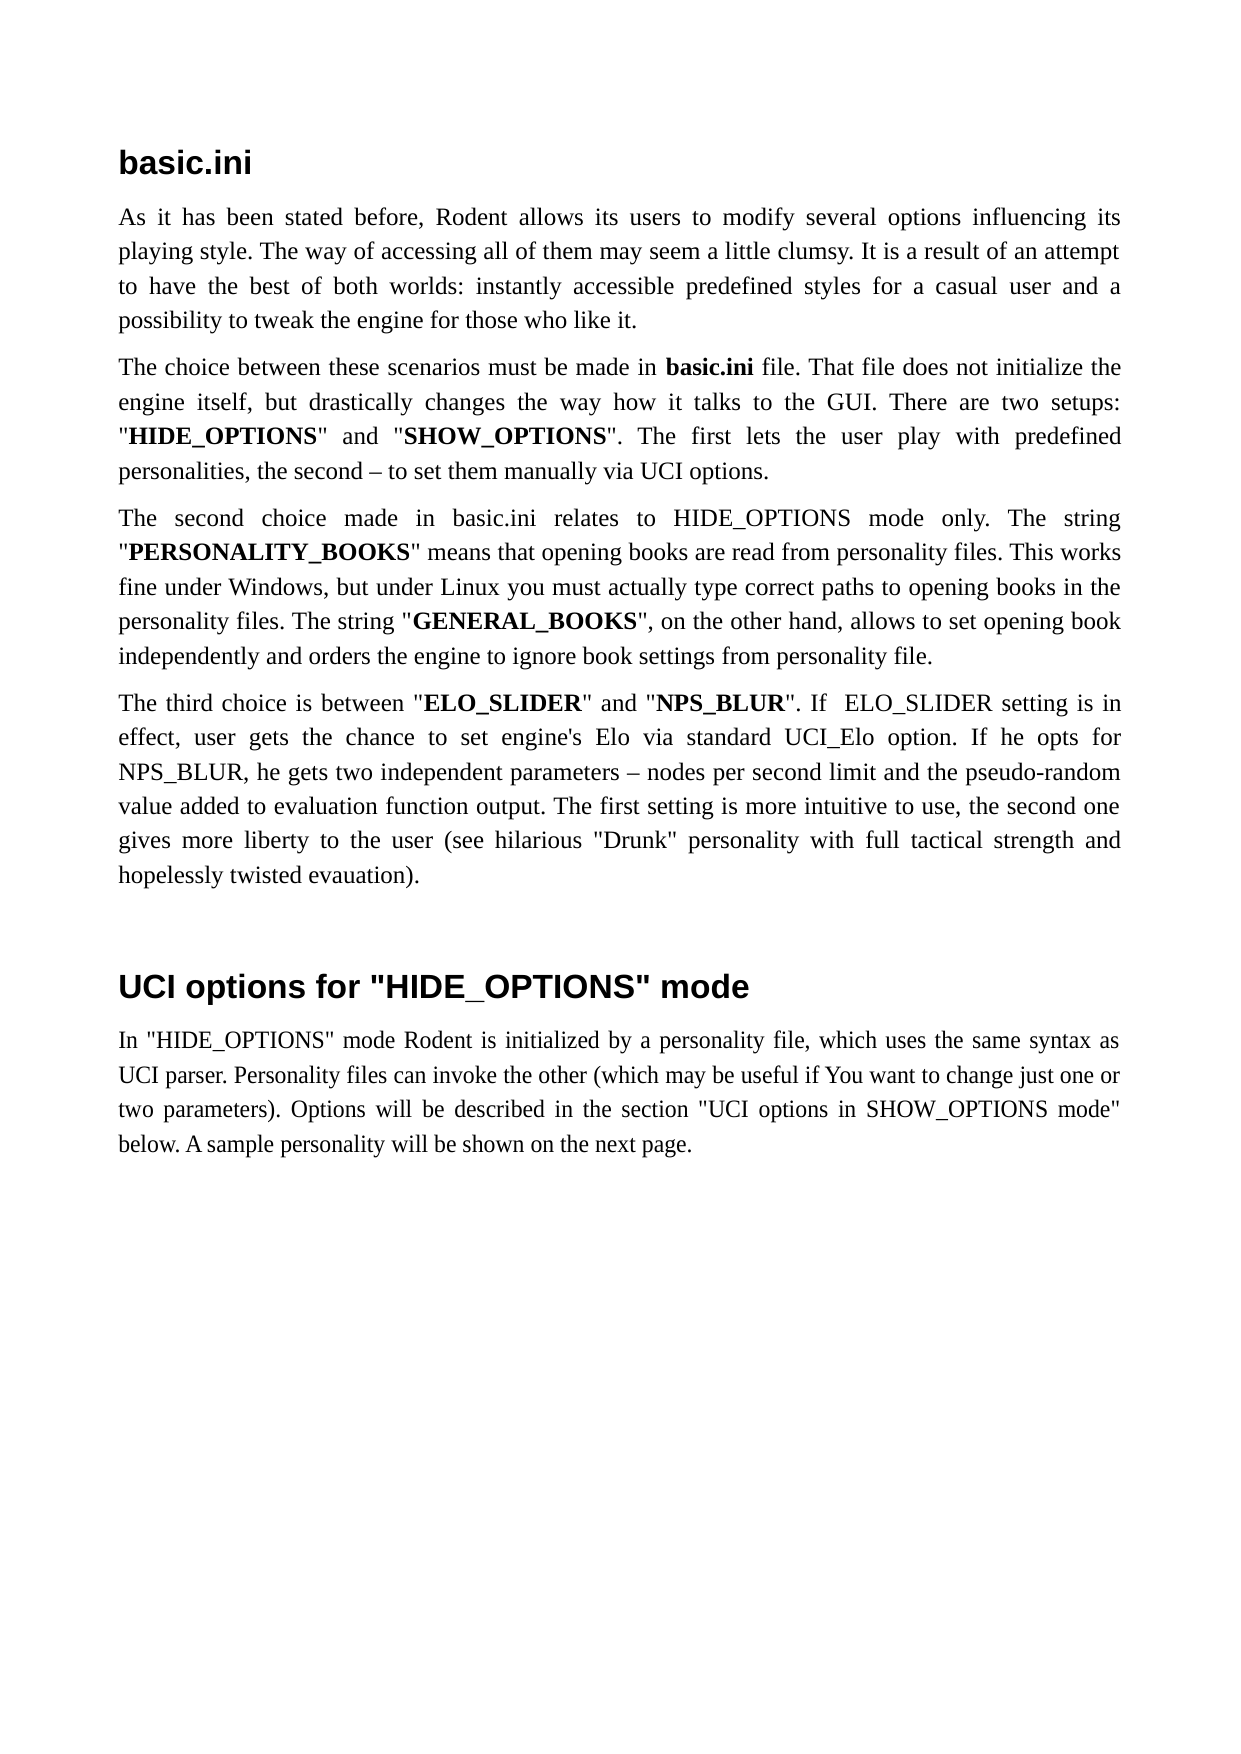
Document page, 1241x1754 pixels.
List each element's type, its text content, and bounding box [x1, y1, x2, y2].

text The choice between these scenarios must be made in basic.ini file. That file does not initialize the engine itself, but drastically changes the way how it talks to the GUI. There are two setups: "HIDE_OPTIONS" and "SHOW_OPTIONS". The first lets the user play with predefined personalities, the second – to set them manually via UCI options. [118, 352, 1122, 484]
text The third choice is between "ELO_SLIDER" and "NPS_BLUR". If ELO_SLIDER setting is in effect, user gets the chance to set engine's Elo via standard UCI_Elo option. If he opts for NPS_BLUR, he gets two independent parameters – nodes per second limit and the pseudo-random value added to evaluation function output. The first setting is more intuitive to use, the second one gives more liberty to the user (see hilarious "Drunk" personality with full tactical strength and hopelessly twisted evauation). [118, 688, 1122, 889]
subtitle basic.ini [118, 143, 1122, 182]
text As it has been stated before, Rodent allows its users to modify several options influencing its playing style. The way of accessing all of them may seem a little clumsy. It is a result of an attempt to have the best of both worlds: instantly accessible predefined styles for a casual user and a possibility to tweak the engine for those who like it. [118, 202, 1122, 334]
text In "HIDE_OPTIONS" mode Rodent is initialized by a personality file, which uses the same syntax as UCI parser. Personality files can invoke the other (which may be useful if You want to change just one or two parameters). Options will be described in the section "UCI options in SHOW_OPTIONS mode" below. A sample personality will be shown on the next page. [118, 1025, 1122, 1158]
subtitle UCI options for "HIDE_OPTIONS" mode [118, 967, 1122, 1005]
text The second choice made in basic.ini relates to HIDE_OPTIONS mode only. The string "PERSONALITY_BOOKS" means that opening books are read from personality files. This works fine under Windows, but under Linux you must actually type correct paths to opening books in the personality files. The string "GENERAL_BOOKS", on the other hand, allows to set opening book independently and orders the engine to ignore book settings from personality file. [118, 503, 1122, 669]
